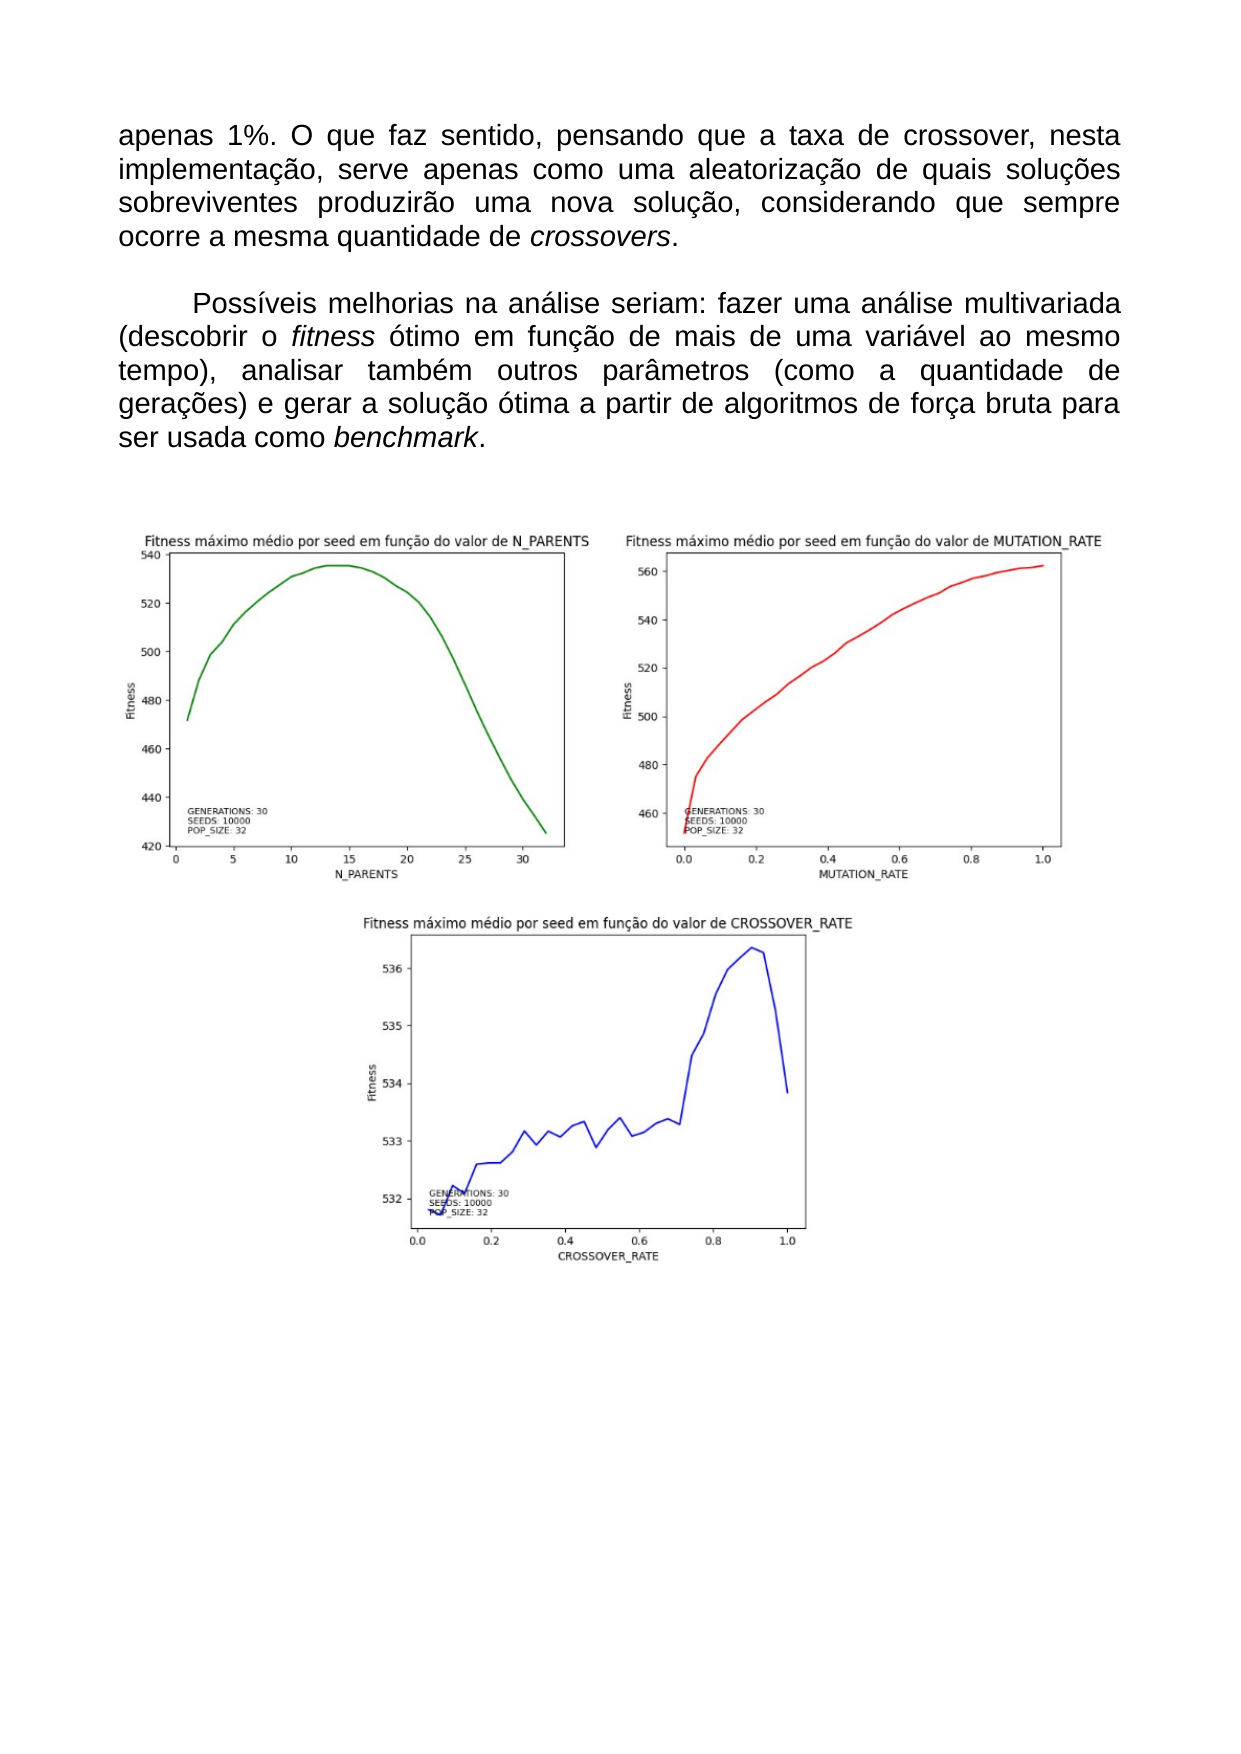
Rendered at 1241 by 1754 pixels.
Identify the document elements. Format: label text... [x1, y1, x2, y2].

text apenas 1%. O que faz sentido, pensando que a taxa de crossover, nesta implementação, serve apenas como uma aleatorização de quais soluções sobreviventes produzirão uma nova solução, considerando que sempre ocorre a mesma quantidade de crossovers. [118, 118, 1122, 252]
picture [118, 520, 1123, 1272]
text Possíveis melhorias na análise seriam: fazer uma análise multivariada (descobrir o fitness ótimo em função de mais de uma variável ao mesmo tempo), analisar também outros parâmetros (como a quantidade de gerações) e gerar a solução ótima a partir de algoritmos de força bruta para ser usada como benchmark. [118, 286, 1122, 453]
